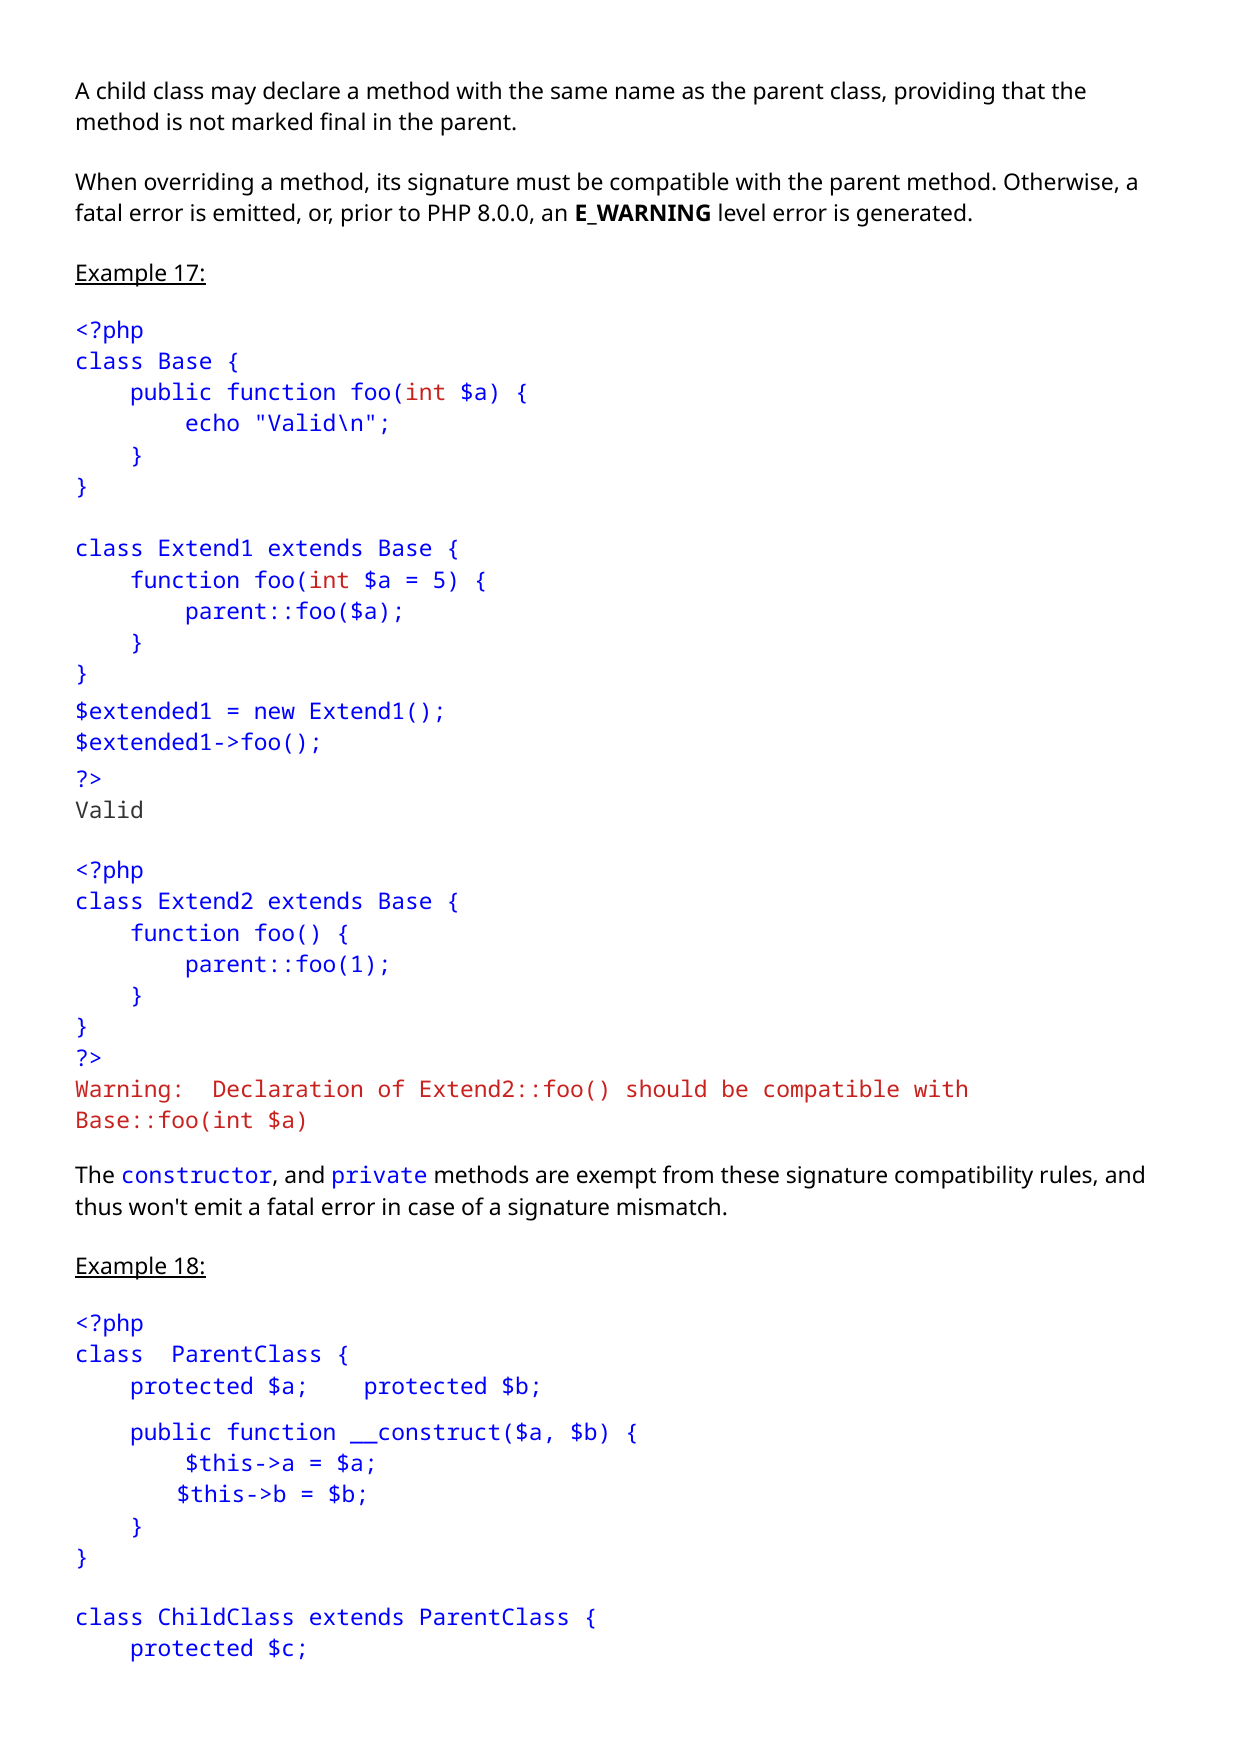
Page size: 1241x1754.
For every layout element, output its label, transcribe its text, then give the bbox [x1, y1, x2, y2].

text class ChildClass extends ParentClass { [75, 1600, 1166, 1632]
text $extended1 = new Extend1(); $extended1->foo(); [75, 695, 1166, 757]
text The constructor, and private methods are exempt from these signature compatibility rules, and thus won't emit a fatal error in case of a signature mismatch. [75, 1159, 1166, 1222]
text protected $a; protected $b; [75, 1369, 1166, 1401]
text ?> [75, 763, 1166, 794]
text ?> [75, 1042, 1166, 1073]
text <?php [75, 854, 1166, 885]
text <?php class Base { public function foo(int $a) { echo "Valid\n"; } } class Extend1 extends Base { function foo(int $a = 5) { parent::foo($a); } } [75, 314, 1166, 689]
text $this->a = $a; [75, 1447, 1166, 1478]
text A child class may declare a method with the same name as the parent class, providing that the method is not marked final in the parent. [75, 75, 1166, 137]
text Example 18: [75, 1250, 1166, 1281]
text protected $c; [75, 1632, 1166, 1663]
text Example 17: [75, 257, 1166, 288]
text } [75, 1509, 1166, 1541]
text $this->b = $b; [75, 1478, 1166, 1509]
text public function __construct($a, $b) { [75, 1416, 1166, 1447]
text class Extend2 extends Base { function foo() { parent::foo(1); } } [75, 885, 1166, 1042]
text class ParentClass { [75, 1338, 1166, 1369]
text } [75, 1541, 1166, 1572]
text Valid [75, 794, 1166, 826]
text Warning: Declaration of Extend2::foo() should be compatible with Base::foo(int $a) [75, 1073, 1166, 1135]
text When overriding a method, its signature must be compatible with the parent method. Otherwise, a fatal error is emitted, or, prior to PHP 8.0.0, an E_WARNING level error is generated. [75, 166, 1166, 228]
text <?php [75, 1307, 1166, 1338]
